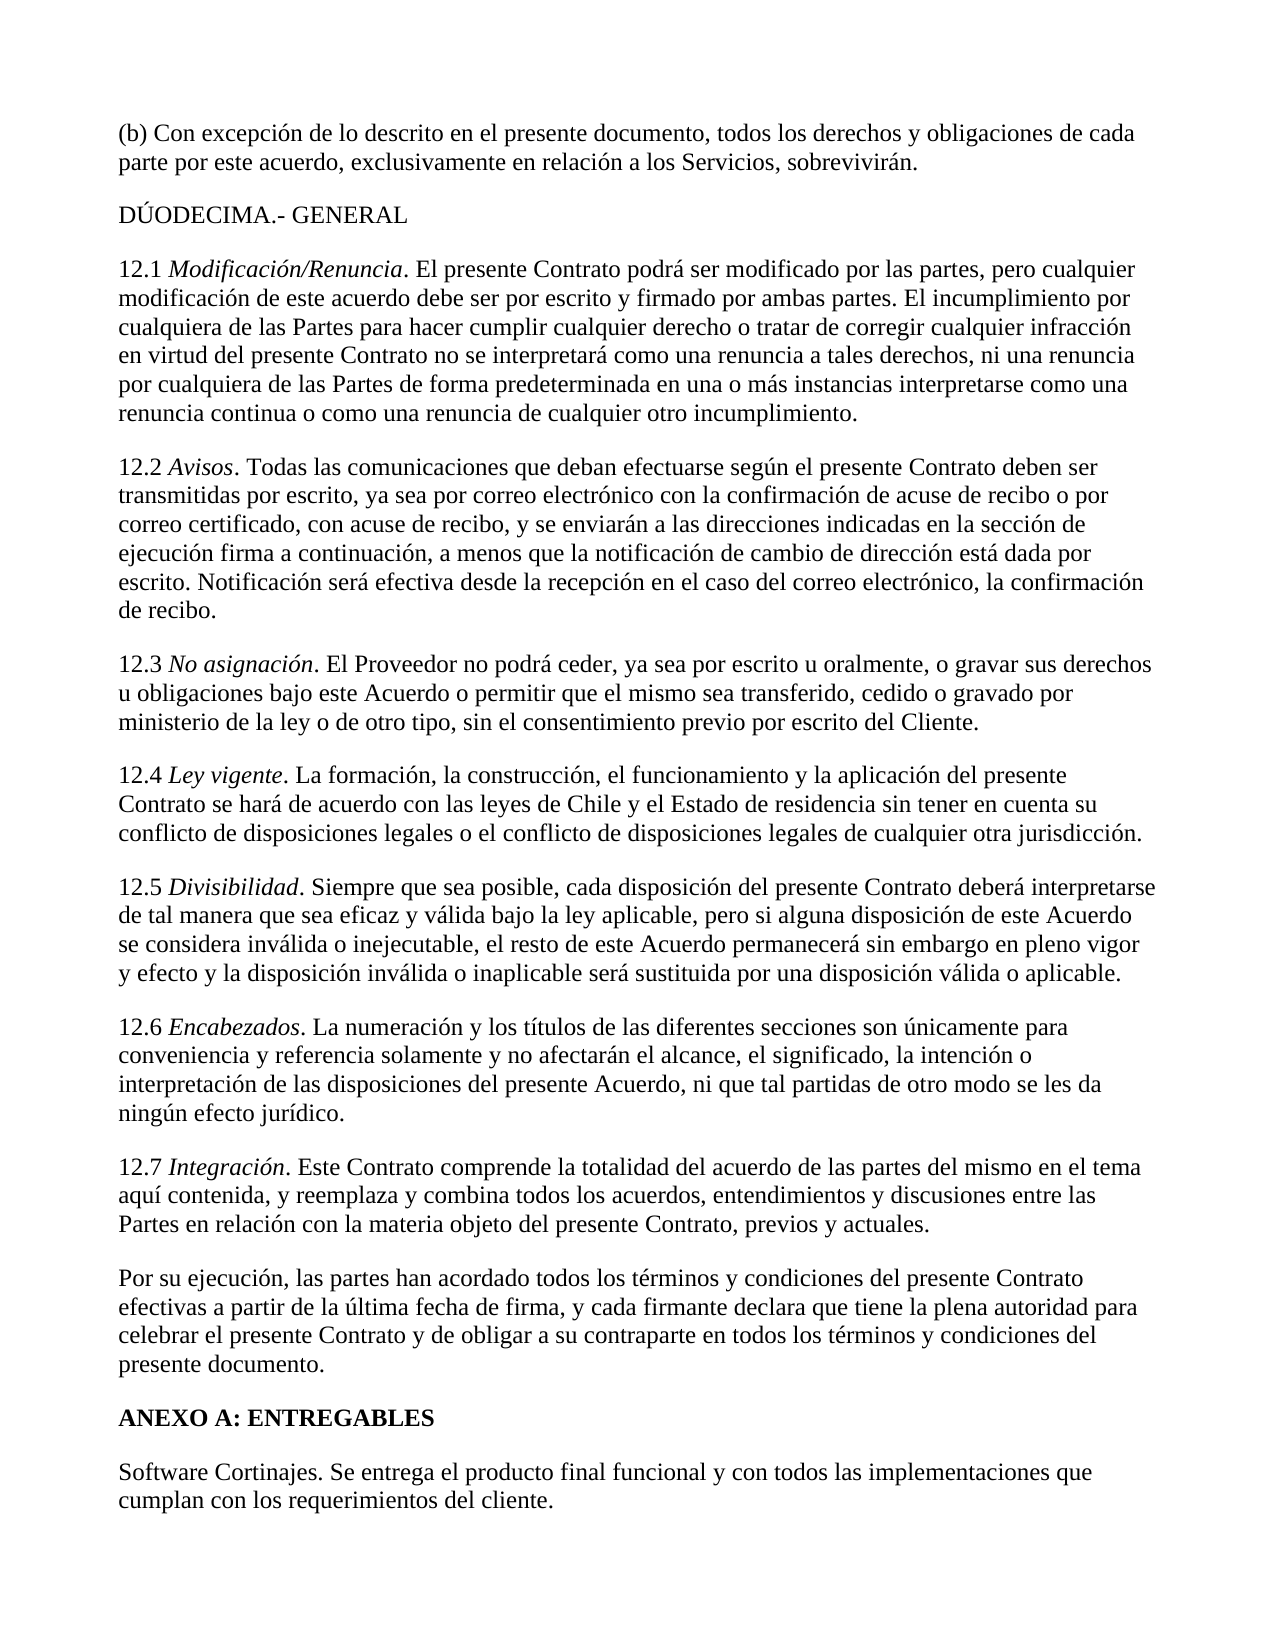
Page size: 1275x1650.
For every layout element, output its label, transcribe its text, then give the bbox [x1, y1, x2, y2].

text Por su ejecución, las partes han acordado todos los términos y condiciones del presente Contrato efectivas a partir de la última fecha de firma, y ​​cada firmante declara que tiene la plena autoridad para celebrar el presente Contrato y de obligar a su contraparte en todos los términos y condiciones del presente documento. [118, 1263, 1157, 1378]
text 12.4 Ley vigente. La formación, la construcción, el funcionamiento y la aplicación del presente Contrato se hará de acuerdo con las leyes de Chile y el Estado de residencia sin tener en cuenta su conflicto de disposiciones legales o el conflicto de disposiciones legales de cualquier otra jurisdicción. [118, 761, 1157, 847]
text 12.1 Modificación/Renuncia. El presente Contrato podrá ser modificado por las partes, pero cualquier modificación de este acuerdo debe ser por escrito y firmado por ambas partes. El incumplimiento por cualquiera de las Partes para hacer cumplir cualquier derecho o tratar de corregir cualquier infracción en virtud del presente Contrato no se interpretará como una renuncia a tales derechos, ni una renuncia por cualquiera de las Partes de forma predeterminada en una o más instancias interpretarse como una renuncia continua o como una renuncia de cualquier otro incumplimiento. [118, 254, 1157, 427]
text 12.5 Divisibilidad. Siempre que sea posible, cada disposición del presente Contrato deberá interpretarse de tal manera que sea eficaz y válida bajo la ley aplicable, pero si alguna disposición de este Acuerdo se considera inválida o inejecutable, el resto de este Acuerdo permanecerá sin embargo en pleno vigor y efecto y la disposición inválida o inaplicable será sustituida por una disposición válida o aplicable. [118, 872, 1157, 987]
text ANEXO A: ENTREGABLES [118, 1403, 1157, 1432]
text 12.3 No asignación. El Proveedor no podrá ceder, ya sea por escrito u oralmente, o gravar sus derechos u obligaciones bajo este Acuerdo o permitir que el mismo sea transferido, cedido o gravado por ministerio de la ley o de otro tipo, sin el consentimiento previo por escrito del Cliente. [118, 649, 1157, 736]
text Software Cortinajes. Se entrega el producto final funcional y con todos las implementaciones que cumplan con los requerimientos del cliente. [118, 1457, 1157, 1514]
text (b) Con excepción de lo descrito en el presente documento, todos los derechos y obligaciones de cada parte por este acuerdo, exclusivamente en relación a los Servicios, sobrevivirán. [118, 118, 1157, 176]
text 12.7 Integración. Este Contrato comprende la totalidad del acuerdo de las partes del mismo en el tema aquí contenida, y reemplaza y combina todos los acuerdos, entendimientos y discusiones entre las Partes en relación con la materia objeto del presente Contrato, previos y actuales. [118, 1152, 1157, 1238]
text 12.2 Avisos. Todas las comunicaciones que deban efectuarse según el presente Contrato deben ser transmitidas por escrito, ya sea por correo electrónico con la confirmación de acuse de recibo o por correo certificado, con acuse de recibo, y se enviarán a las direcciones indicadas en la sección de ejecución firma a continuación, a menos que la notificación de cambio de dirección está dada por escrito. Notificación será efectiva desde la recepción en el caso del correo electrónico, la confirmación de recibo. [118, 452, 1157, 624]
text 12.6 Encabezados. La numeración y los títulos de las diferentes secciones son únicamente para conveniencia y referencia solamente y no afectarán el alcance, el significado, la intención o interpretación de las disposiciones del presente Acuerdo, ni que tal partidas de otro modo se les da ningún efecto jurídico. [118, 1012, 1157, 1127]
text DÚODECIMA.- GENERAL [118, 201, 1157, 229]
